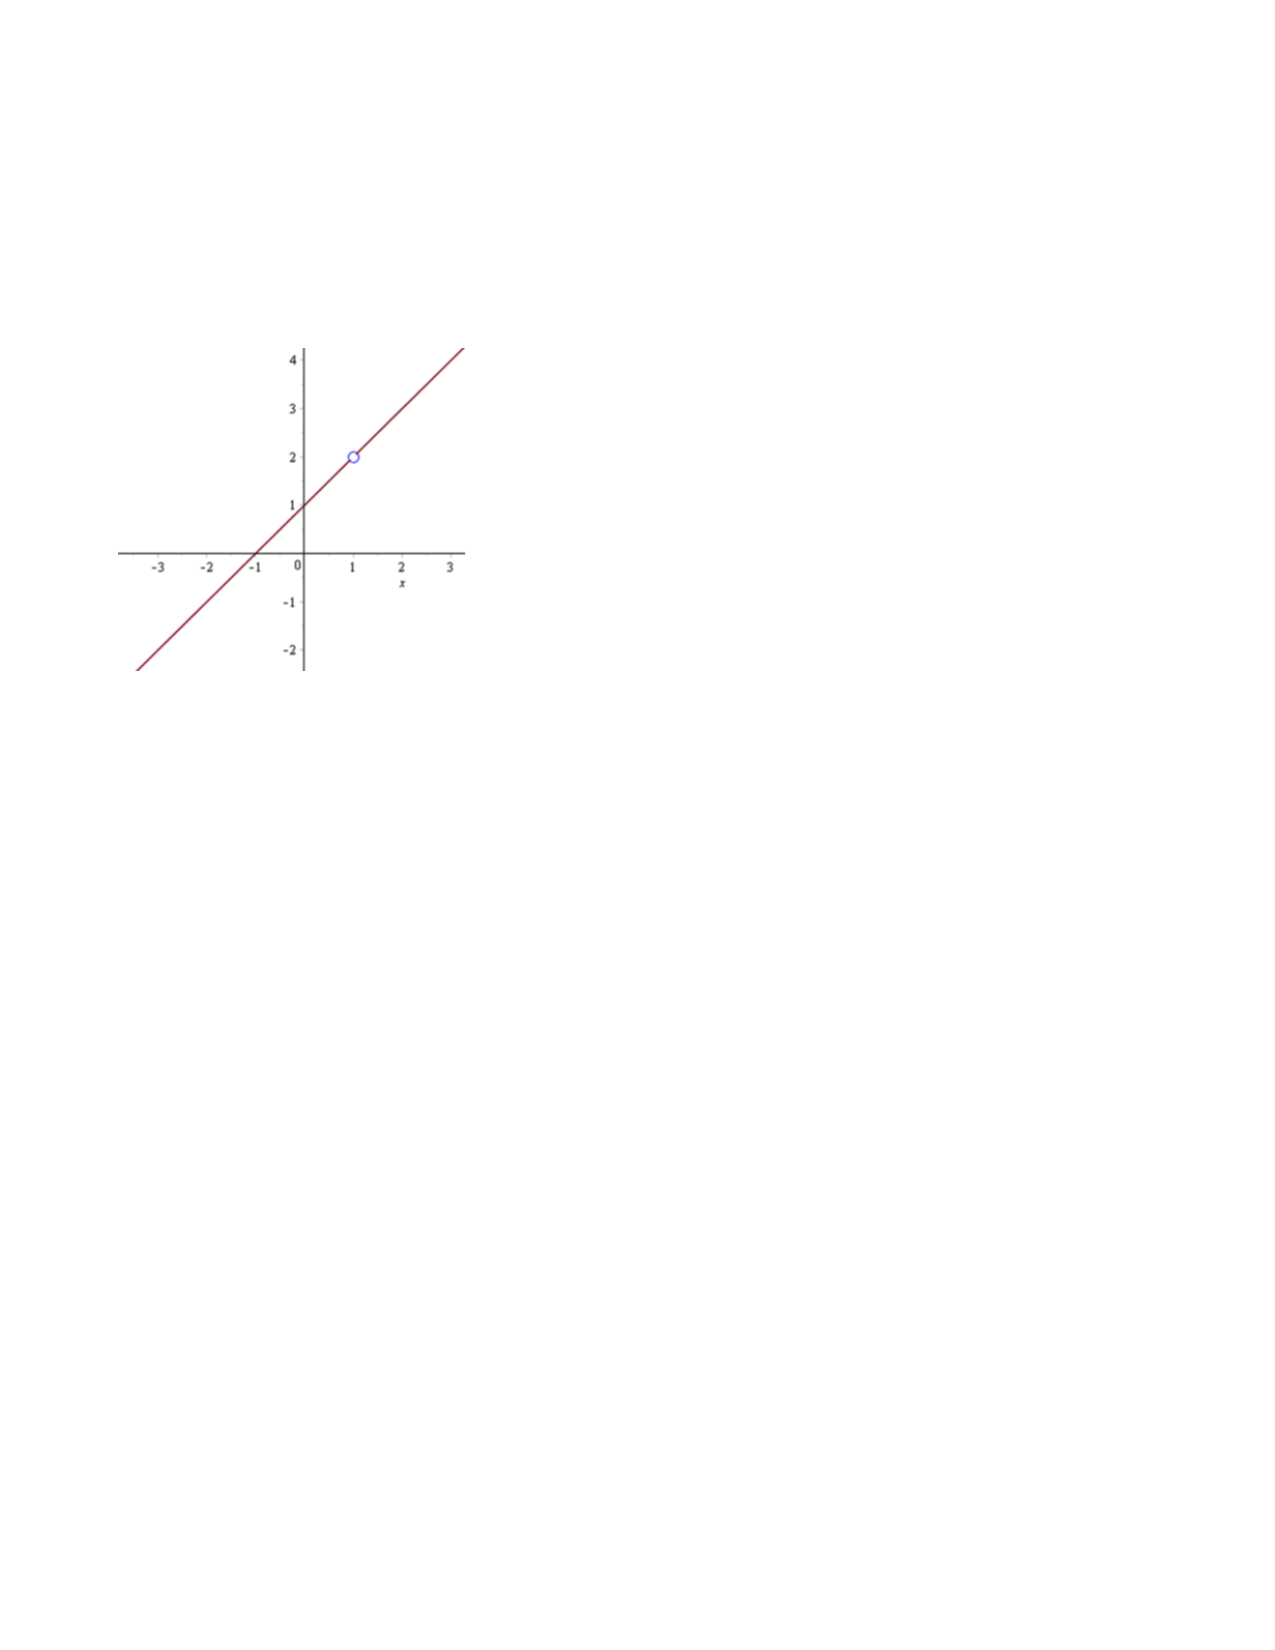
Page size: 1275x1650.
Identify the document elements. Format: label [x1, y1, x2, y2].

picture [118, 348, 465, 671]
